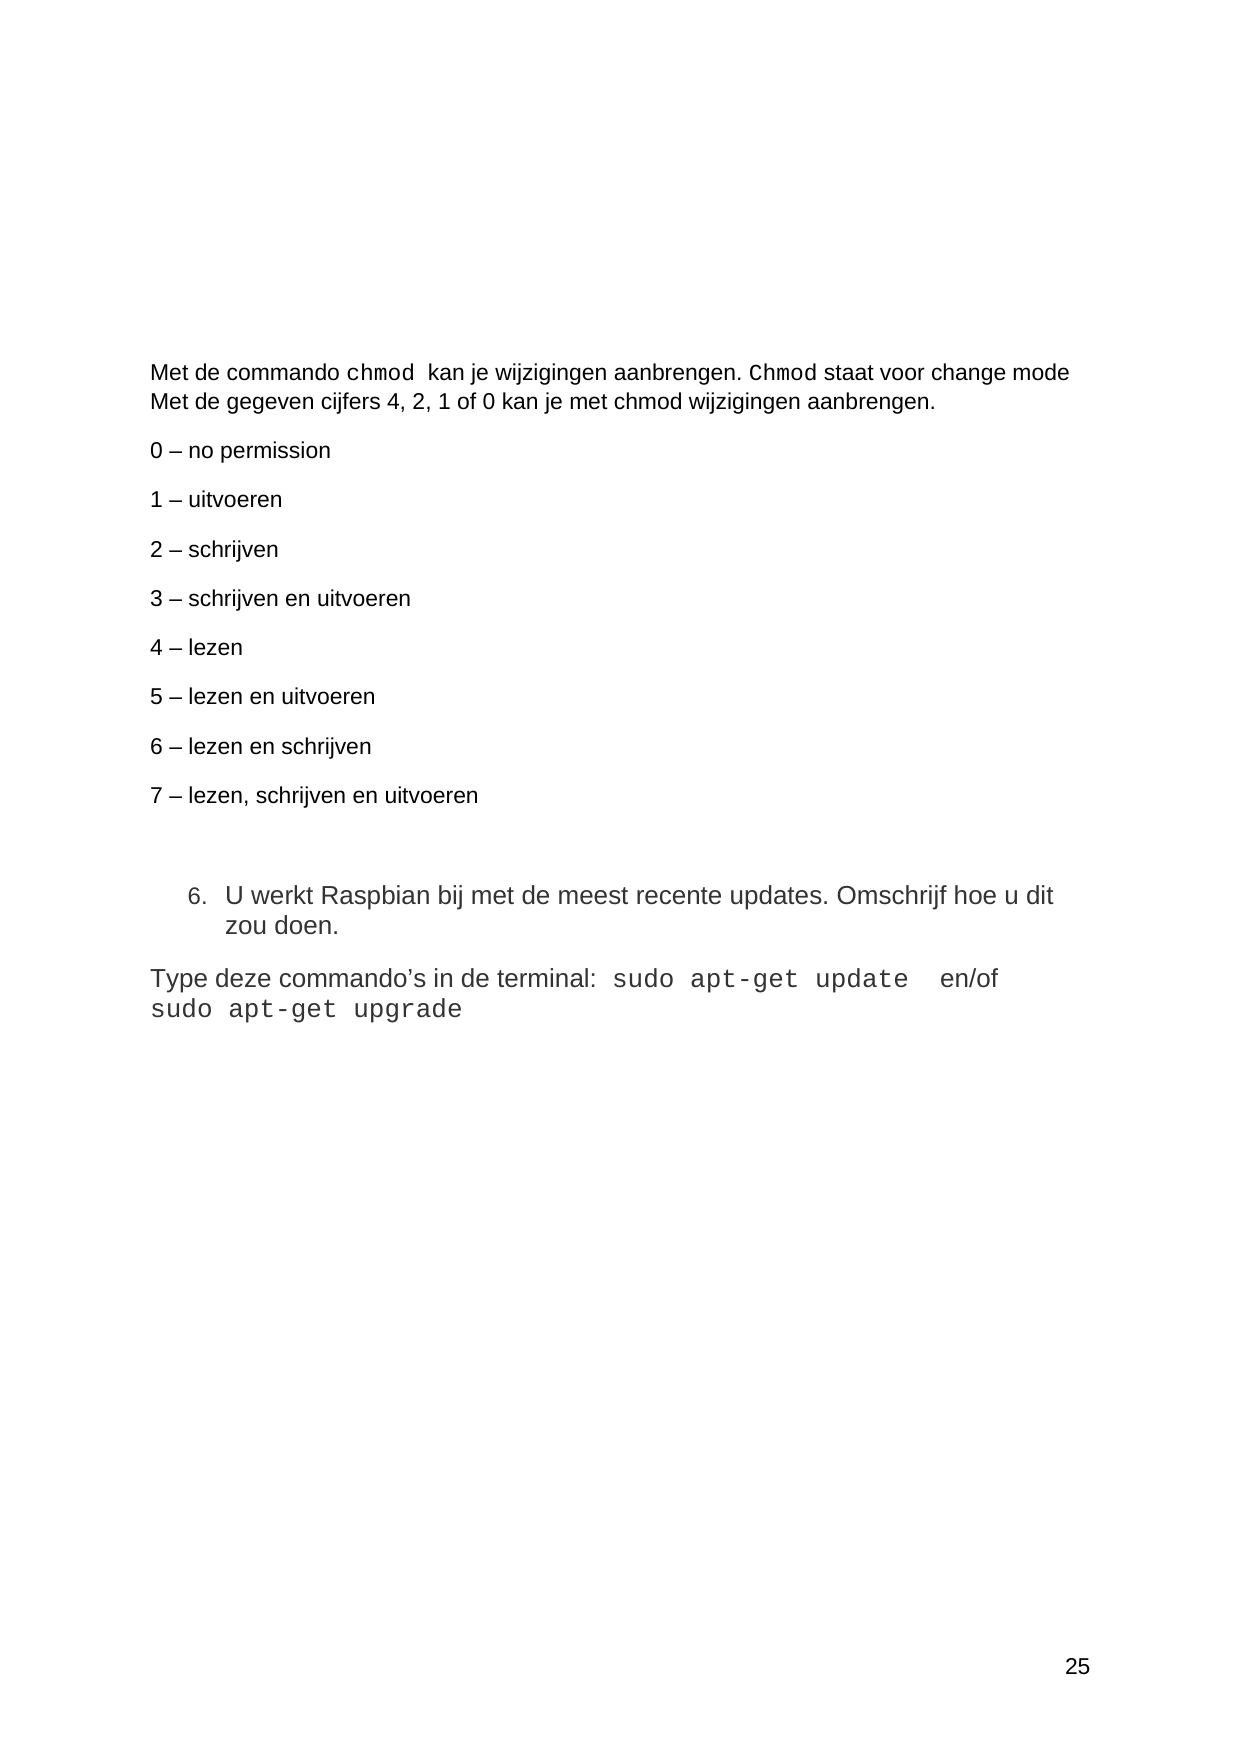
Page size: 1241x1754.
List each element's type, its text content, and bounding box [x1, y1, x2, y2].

text Met de commando chmod kan je wijzigingen aanbrengen. Chmod staat voor change mode Met de gegeven cijfers 4, 2, 1 of 0 kan je met chmod wijzigingen aanbrengen. [150, 359, 1090, 414]
text 3 – schrijven en uitvoeren [150, 585, 1090, 611]
text 0 – no permission [150, 437, 1090, 463]
text 1 – uitvoeren [150, 486, 1090, 513]
text Type deze commando’s in de terminal: sudo apt-get update en/of sudo apt-get upgrade [150, 963, 1090, 1025]
list U werkt Raspbian bij met de meest recente updates. Omschrijf hoe u dit zou doen. [187, 880, 1090, 940]
text 7 – lezen, schrijven en uitvoeren [150, 782, 1090, 808]
text 6 – lezen en schrijven [150, 733, 1090, 759]
text 5 – lezen en uitvoeren [150, 683, 1090, 710]
text 2 – schrijven [150, 536, 1090, 562]
text 4 – lezen [150, 634, 1090, 660]
